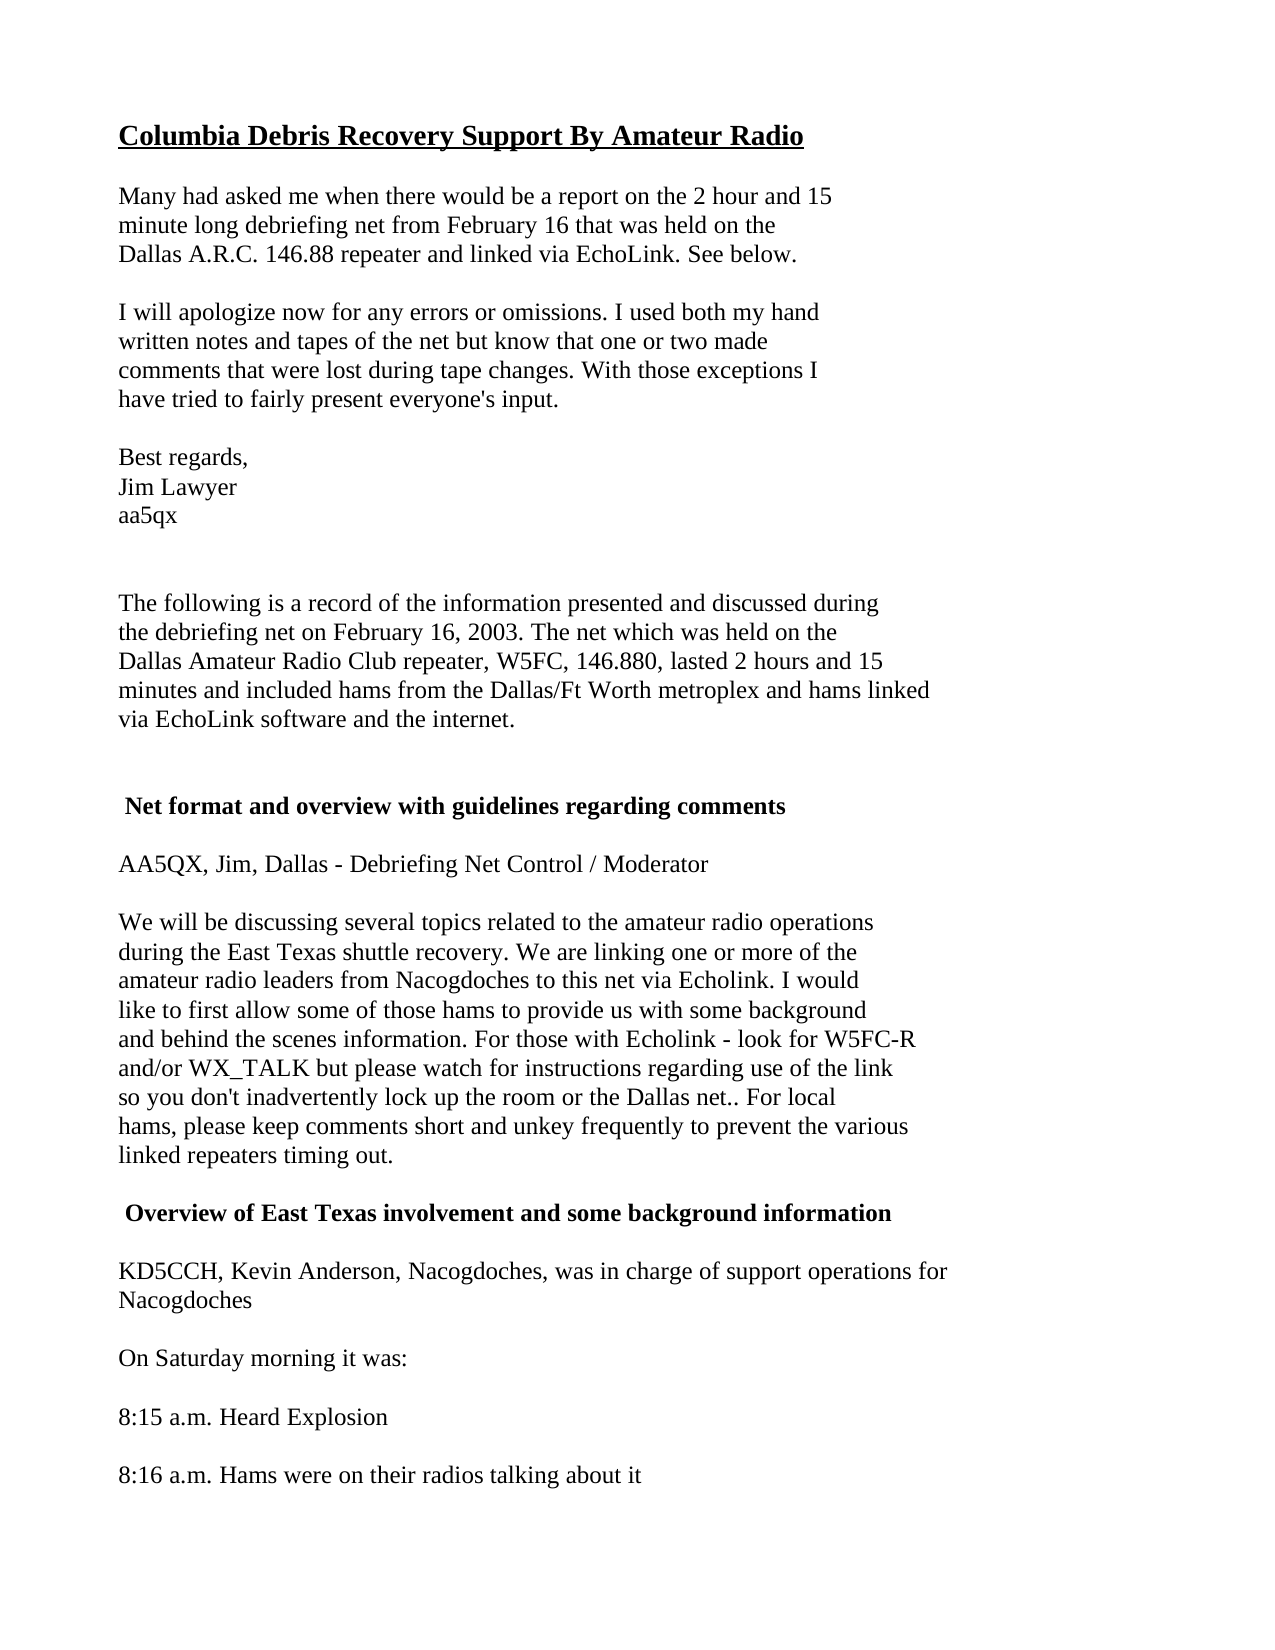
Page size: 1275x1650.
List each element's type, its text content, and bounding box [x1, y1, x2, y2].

text KD5CCH, Kevin Anderson, Nacogdoches, was in charge of support operations for Nacogdoches On Saturday morning it was: 8:15 a.m. Heard Explosion 8:16 a.m. Hams were on their radios talking about it [118, 1227, 1157, 1518]
text Columbia Debris Recovery Support By Amateur Radio Many had asked me when there would be a report on the 2 hour and 15 minute long debriefing net from February 16 that was held on the Dallas A.R.C. 146.88 repeater and linked via EchoLink. See below. I will apologize now for any errors or omissions. I used both my hand written notes and tapes of the net but know that one or two made comments that were lost during tape changes. With those exceptions I have tried to fairly present everyone's input. Best regards, Jim Lawyer aa5qx The following is a record of the information presented and discussed during the debriefing net on February 16, 2003. The net which was held on the Dallas Amateur Radio Club repeater, W5FC, 146.880, lasted 2 hours and 15 minutes and included hams from the Dallas/Ft Worth metroplex and hams linked via EchoLink software and the internet. Net format and overview with guidelines regarding comments AA5QX, Jim, Dallas - Debriefing Net Control / Moderator We will be discussing several topics related to the amateur radio operations during the East Texas shuttle recovery. We are linking one or more of the amateur radio leaders from Nacogdoches to this net via Echolink. I would like to first allow some of those hams to provide us with some background and behind the scenes information. For those with Echolink - look for W5FC-R and/or WX_TALK but please watch for instructions regarding use of the link so you don't inadvertently lock up the room or the Dallas net.. For local hams, please keep comments short and unkey frequently to prevent the various linked repeaters timing out. Overview of East Texas involvement and some background information [118, 118, 1157, 1227]
